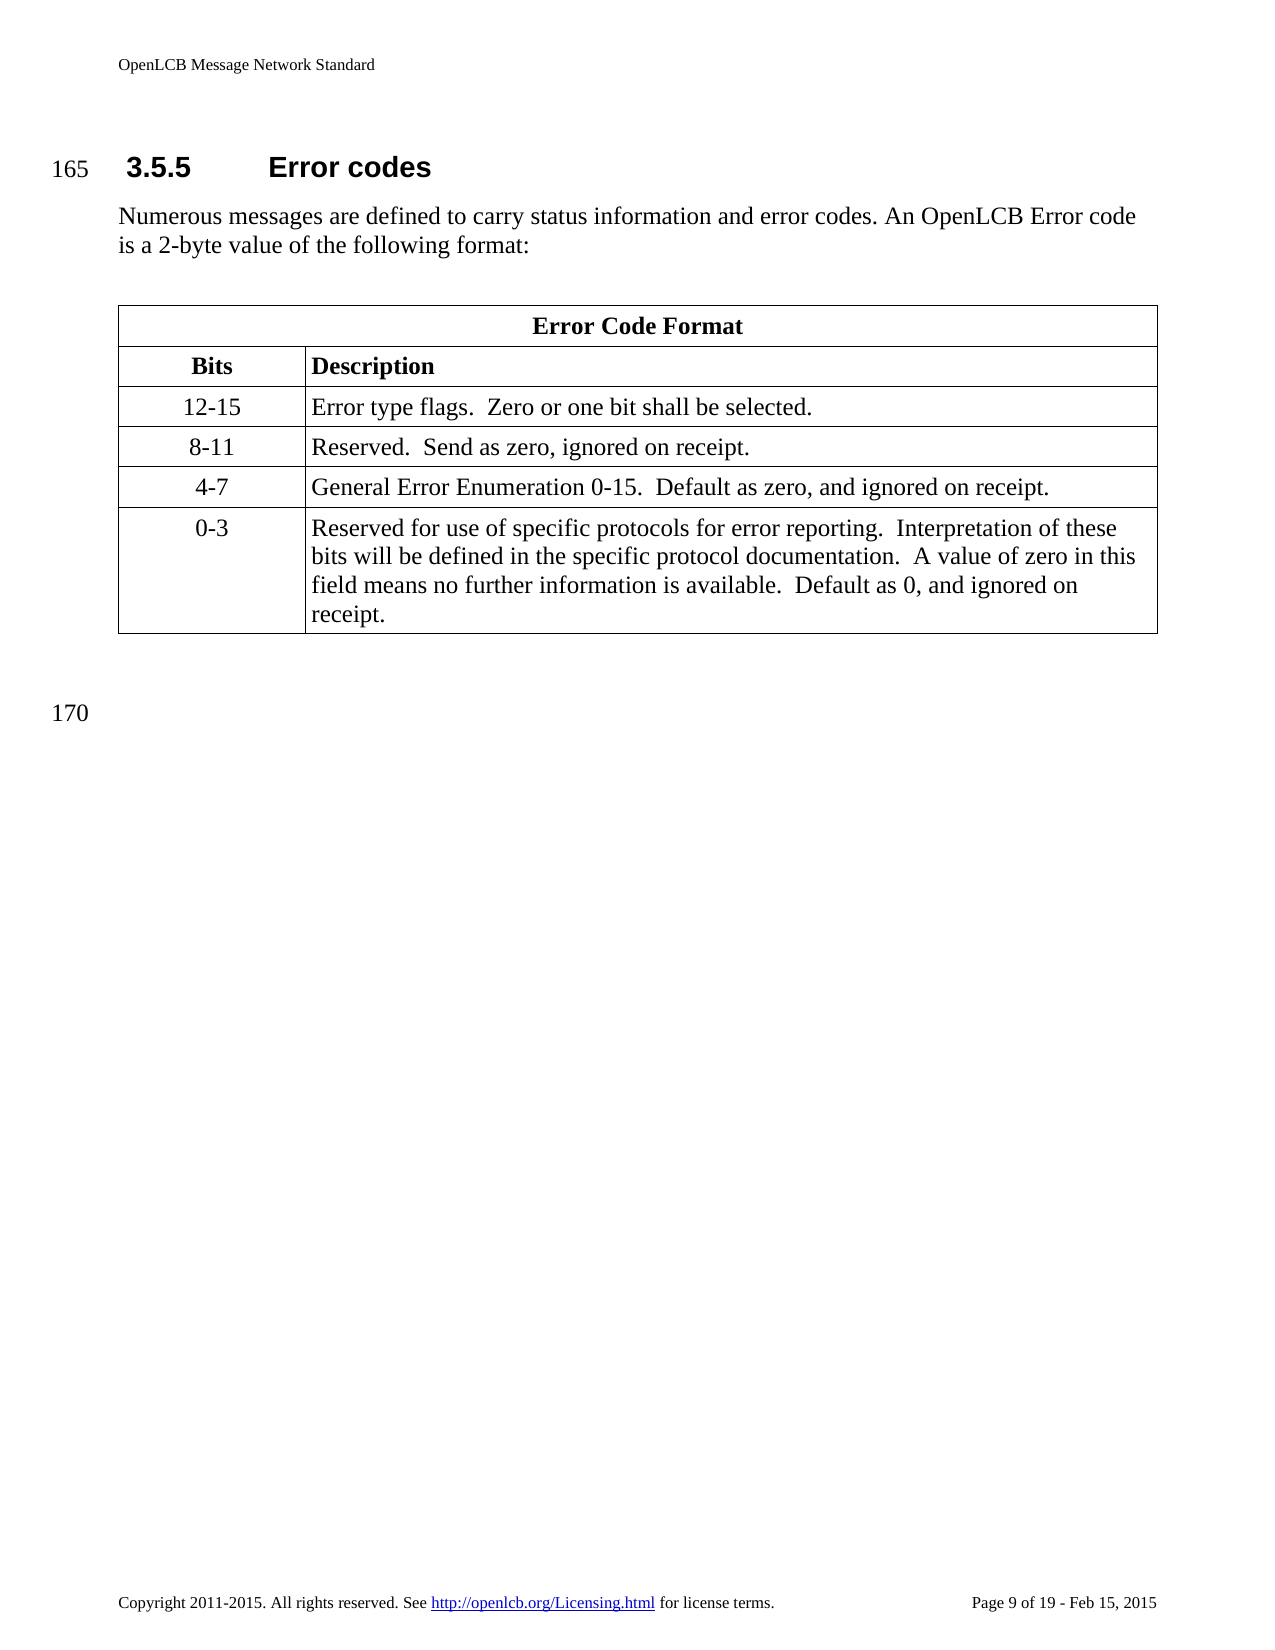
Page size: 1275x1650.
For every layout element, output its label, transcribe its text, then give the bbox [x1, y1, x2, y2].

table_cell General Error Enumeration 0-15. Default as zero, and ignored on receipt. [306, 467, 1157, 507]
table_header Error Code Format [119, 306, 1157, 346]
table_cell Description [306, 347, 1157, 386]
table_cell Bits [119, 347, 305, 386]
table_cell Reserved for use of specific protocols for error reporting. Interpretation of these bits will be defined in the specific protocol documentation. A value of zero in this field means no further information is available. Default as 0, and ignored on receipt. [306, 508, 1157, 633]
table_cell 0-3 [119, 508, 305, 633]
table_cell Reserved. Send as zero, ignored on receipt. [306, 427, 1157, 466]
table_cell 12-15 [119, 387, 305, 426]
table_cell 4-7 [119, 467, 305, 507]
text Numerous messages are defined to carry status information and error codes. An OpenLCB Error code is a 2-byte value of the following format: [118, 201, 1157, 259]
subtitle Error codes [118, 150, 1157, 183]
table_cell Error type flags. Zero or one bit shall be selected. [306, 387, 1157, 426]
table_cell 8-11 [119, 427, 305, 466]
